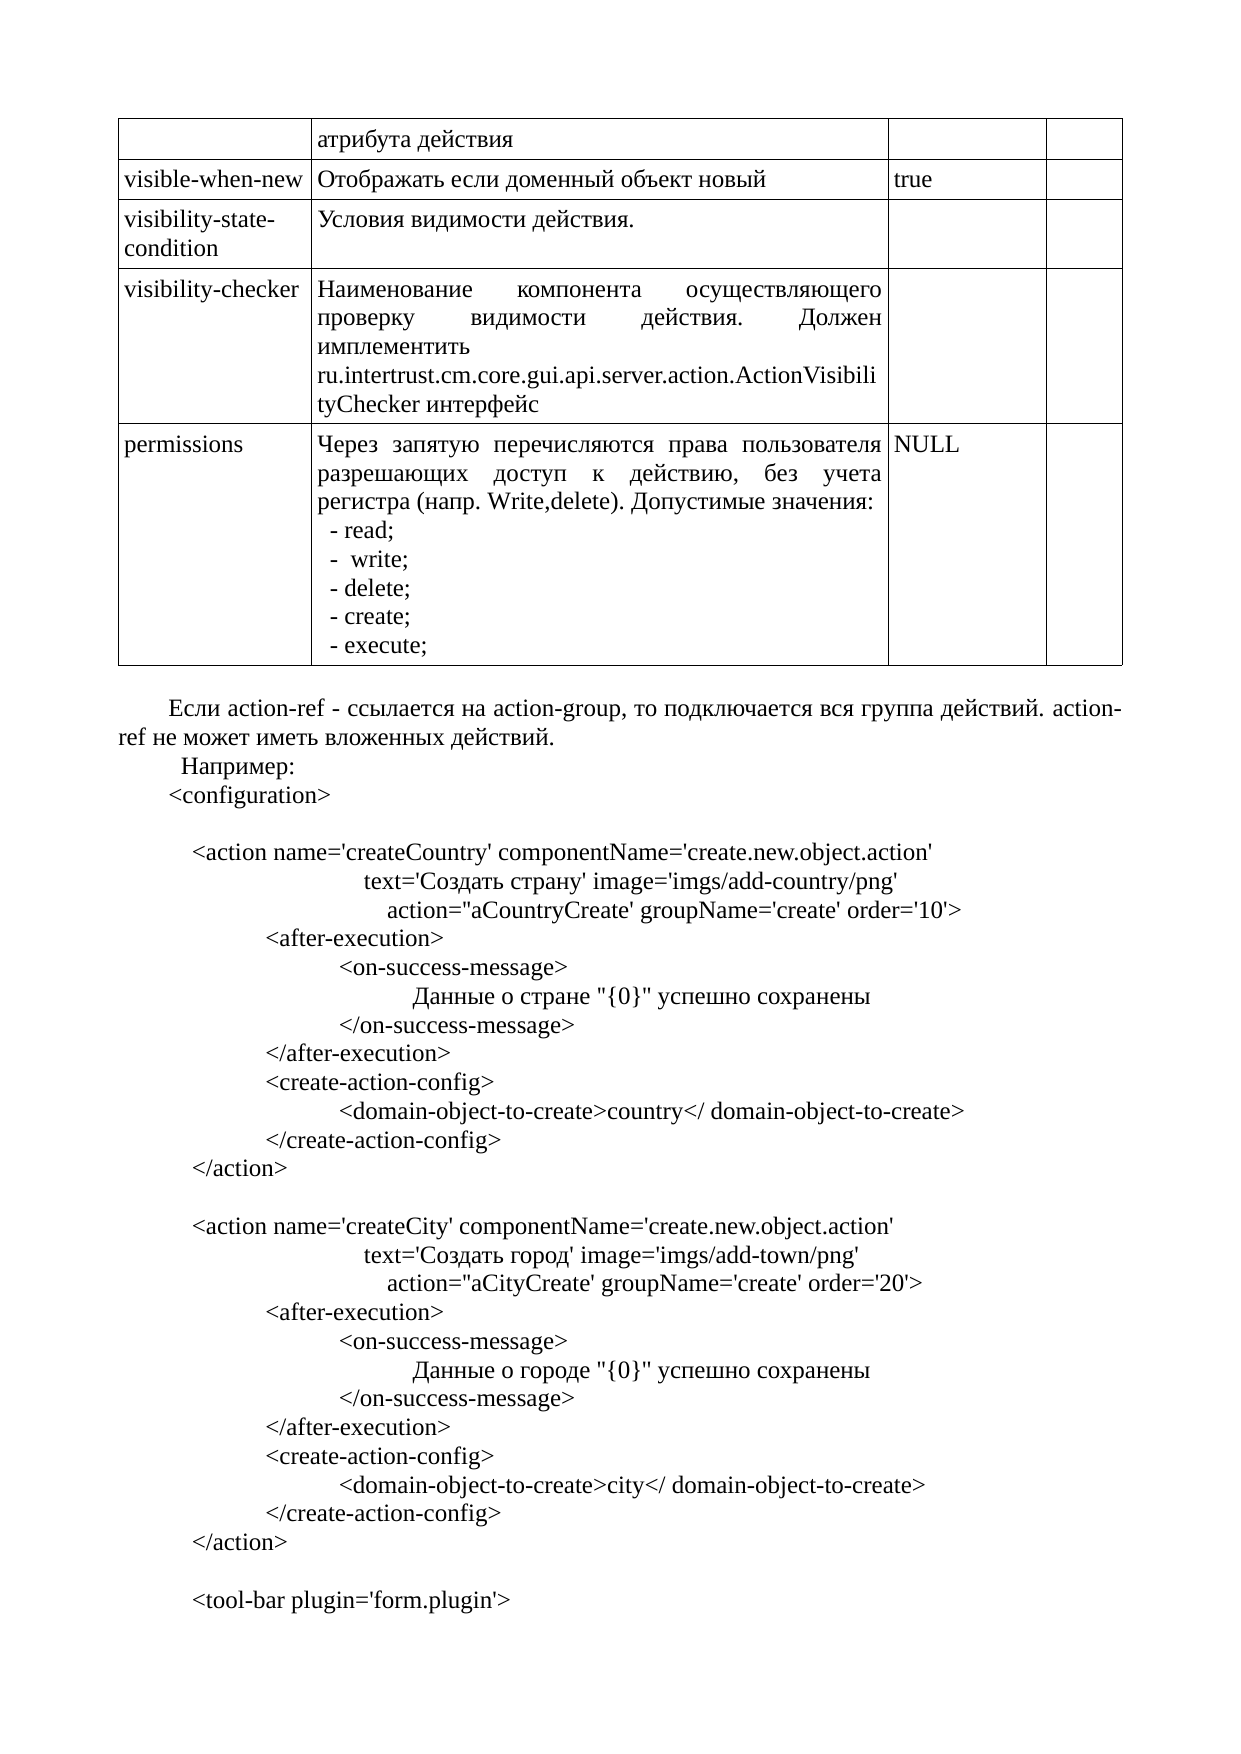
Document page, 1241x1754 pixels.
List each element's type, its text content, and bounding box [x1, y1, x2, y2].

table_cell [1047, 200, 1122, 268]
text </after-execution> [118, 1412, 1122, 1441]
text <on-success-message> [118, 952, 1122, 981]
text </action> [118, 1153, 1122, 1182]
text <configuration> [118, 780, 1122, 808]
table_cell [889, 119, 1046, 158]
text </create-action-config> [118, 1498, 1122, 1527]
text </after-execution> [118, 1038, 1122, 1067]
text <create-action-config> [118, 1441, 1122, 1470]
table_cell [1047, 119, 1122, 158]
text action=''aCityCreate' groupName='create' order='20'> [118, 1268, 1122, 1297]
table_cell [119, 119, 311, 158]
table_cell [889, 200, 1046, 268]
text <action name='createCountry' componentName='create.new.object.action' [118, 837, 1122, 866]
table_cell [889, 269, 1046, 423]
table_cell [1047, 160, 1122, 199]
text text='Создать город' image='imgs/add-town/png' [118, 1240, 1122, 1268]
table_cell Отображать если доменный объект новый [312, 160, 888, 199]
text </on-success-message> [118, 1010, 1122, 1038]
table_cell visible-when-new [119, 160, 311, 199]
table_cell visibility-checker [119, 269, 311, 423]
text <tool-bar plugin='form.plugin'> [118, 1585, 1122, 1613]
table_cell Через запятую перечисляются права пользователя разрешающих доступ к действию, без учета регистра (напр. Write,delete). Допустимые значения: - read; - write; - delete; - create; - execute; [312, 424, 888, 665]
text <domain-object-to-create>country</ domain-object-to-create> [118, 1096, 1122, 1125]
text </on-success-message> [118, 1383, 1122, 1412]
text <after-execution> [118, 923, 1122, 952]
text Если action-ref - ссылается на action-group, то подключается вся группа действий. action-ref не может иметь вложенных действий. [118, 693, 1122, 751]
text action=''aCountryCreate' groupName='create' order='10'> [118, 895, 1122, 923]
table_cell атрибута действия [312, 119, 888, 158]
table_cell [1047, 269, 1122, 423]
table_cell Условия видимости действия. [312, 200, 888, 268]
table_cell visibility-state-condition [119, 200, 311, 268]
table_cell NULL [889, 424, 1046, 665]
text <on-success-message> [118, 1326, 1122, 1355]
table_cell Наименование компонента осуществляющего проверку видимости действия. Должен имплементить ru.intertrust.cm.core.gui.api.server.action.ActionVisibilityChecker интерфейс [312, 269, 888, 423]
text </create-action-config> [118, 1125, 1122, 1153]
text <create-action-config> [118, 1067, 1122, 1096]
text <after-execution> [118, 1297, 1122, 1326]
text </action> [118, 1527, 1122, 1556]
table_cell true [889, 160, 1046, 199]
text Например: [118, 751, 1122, 780]
text text='Создать страну' image='imgs/add-country/png' [118, 866, 1122, 895]
table_cell [1047, 424, 1122, 665]
table_cell permissions [119, 424, 311, 665]
text <domain-object-to-create>city</ domain-object-to-create> [118, 1470, 1122, 1498]
text Данные о стране ''{0}'' успешно сохранены [118, 981, 1122, 1010]
text <action name='createCity' componentName='create.new.object.action' [118, 1211, 1122, 1240]
text Данные о городе ''{0}'' успешно сохранены [118, 1355, 1122, 1383]
